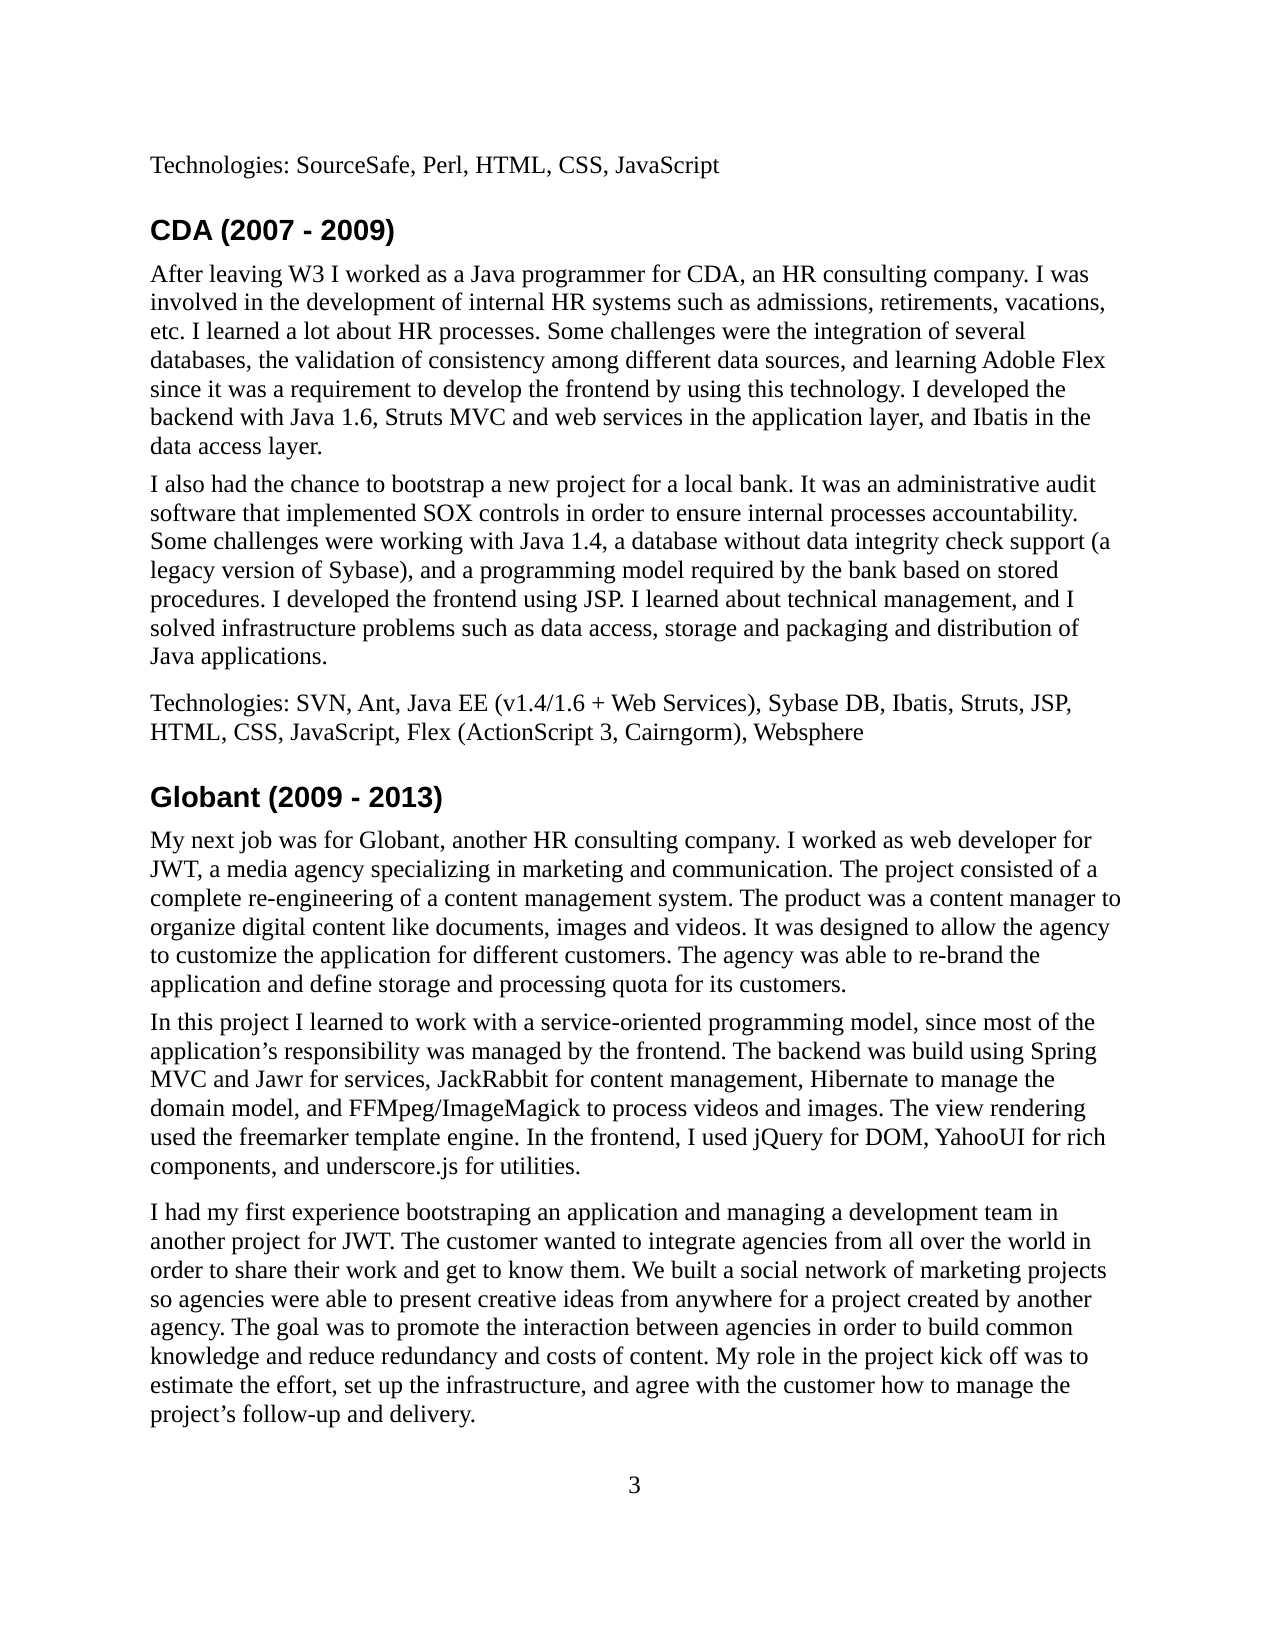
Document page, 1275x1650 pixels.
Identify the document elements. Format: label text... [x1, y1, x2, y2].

text My next job was for Globant, another HR consulting company. I worked as web developer for JWT, a media agency specializing in marketing and communication. The project consisted of a complete re-engineering of a content management system. The product was a content manager to organize digital content like documents, images and videos. It was designed to allow the agency to customize the application for different customers. The agency was able to re-brand the application and define storage and processing quota for its customers. [150, 826, 1125, 998]
text In this project I learned to work with a service-oriented programming model, since most of the application’s responsibility was managed by the frontend. The backend was build using Spring MVC and Jawr for services, JackRabbit for content management, Hibernate to manage the domain model, and FFMpeg/ImageMagick to process videos and images. The view rendering used the freemarker template engine. In the frontend, I used jQuery for DOM, YahooUI for rich components, and underscore.js for utilities. [150, 1007, 1125, 1179]
subtitle CDA (2007 - 2009) [150, 213, 1125, 246]
text After leaving W3 I worked as a Java programmer for CDA, an HR consulting company. I was involved in the development of internal HR systems such as admissions, retirements, vacations, etc. I learned a lot about HR processes. Some challenges were the integration of several databases, the validation of consistency among different data sources, and learning Adoble Flex since it was a requirement to develop the frontend by using this technology. I developed the backend with Java 1.6, Struts MVC and web services in the application layer, and Ibatis in the data access layer. [150, 259, 1125, 460]
text I also had the chance to bootstrap a new project for a local bank. It was an administrative audit software that implemented SOX controls in order to ensure internal processes accountability. Some challenges were working with Java 1.4, a database without data integrity check support (a legacy version of Sybase), and a programming model required by the bank based on stored procedures. I developed the frontend using JSP. I learned about technical management, and I solved infrastructure problems such as data access, storage and packaging and distribution of Java applications. [150, 469, 1125, 670]
text Technologies: SourceSafe, Perl, HTML, CSS, JavaScript [150, 150, 1125, 179]
subtitle Globant (2009 - 2013) [150, 779, 1125, 813]
text Technologies: SVN, Ant, Java EE (v1.4/1.6 + Web Services), Sybase DB, Ibatis, Struts, JSP, HTML, CSS, JavaScript, Flex (ActionScript 3, Cairngorm), Websphere [150, 688, 1125, 746]
text I had my first experience bootstraping an application and managing a development team in another project for JWT. The customer wanted to integrate agencies from all over the world in order to share their work and get to know them. We built a social network of marketing projects so agencies were able to present creative ideas from anywhere for a project created by another agency. The goal was to promote the interaction between agencies in order to build common knowledge and reduce redundancy and costs of content. My role in the project kick off was to estimate the effort, set up the infrastructure, and agree with the customer how to manage the project’s follow-up and delivery. [150, 1197, 1125, 1427]
